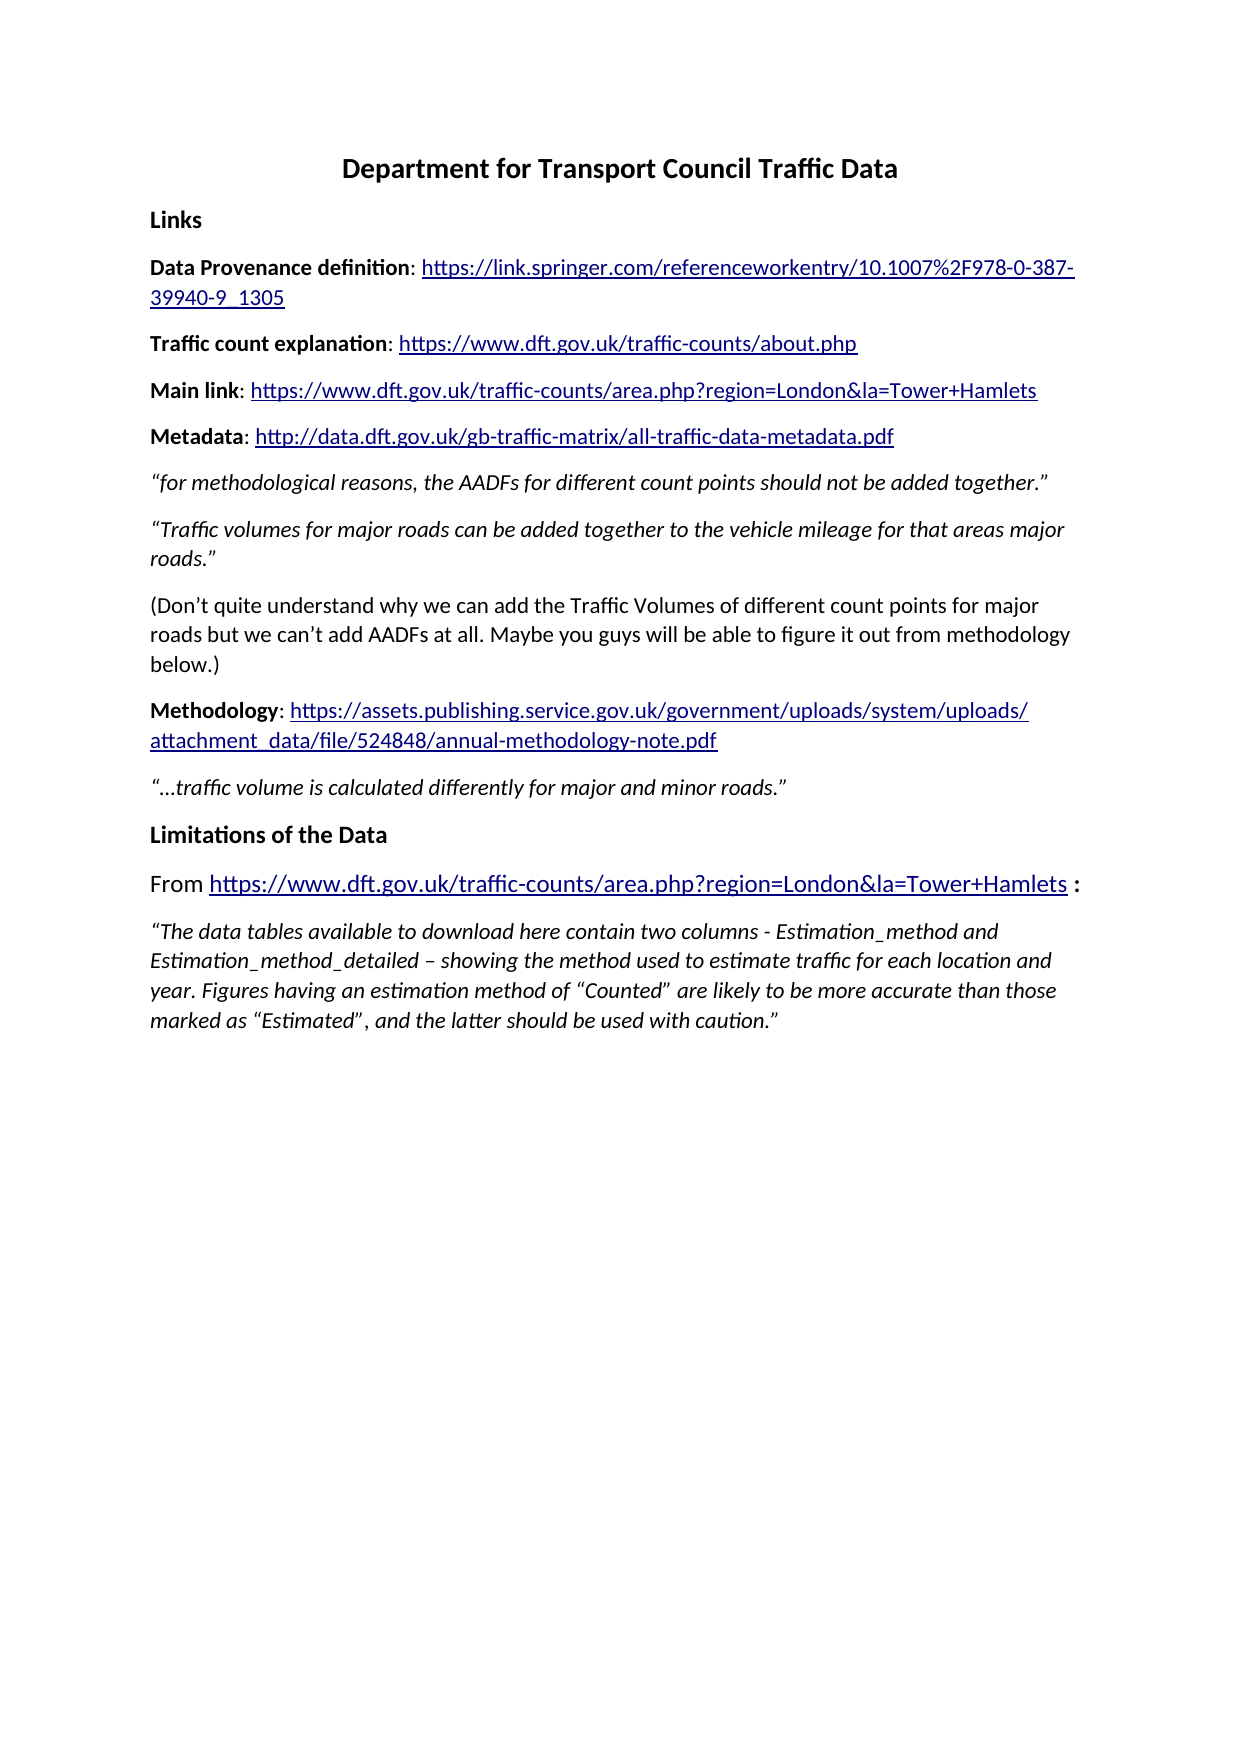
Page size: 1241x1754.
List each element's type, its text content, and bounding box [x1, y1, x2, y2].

text (Don’t quite understand why we can add the Traffic Volumes of different count points for major roads but we can’t add AADFs at all. Maybe you guys will be able to figure it out from methodology below.) [150, 591, 1090, 678]
text “The data tables available to download here contain two columns - Estimation_method and Estimation_method_detailed – showing the method used to estimate traffic for each location and year. Figures having an estimation method of “Counted” are likely to be more accurate than those marked as “Estimated”, and the latter should be used with caution.” [150, 917, 1090, 1034]
text Data Provenance definition: https://link.springer.com/referenceworkentry/10.1007%2F978-0-387-39940-9_1305 [150, 253, 1090, 311]
text Main link: https://www.dft.gov.uk/traffic-counts/area.php?region=London&la=Tower+Hamlets [150, 376, 1090, 404]
text Traffic count explanation: https://www.dft.gov.uk/traffic-counts/about.php [150, 329, 1090, 357]
text Limitations of the Data [150, 819, 1090, 849]
text Methodology: https://assets.publishing.service.gov.uk/government/uploads/system/uploads/attachment_data/file/524848/annual-methodology-note.pdf [150, 697, 1090, 754]
text “for methodological reasons, the AADFs for different count points should not be added together.” [150, 468, 1090, 496]
text “Traffic volumes for major roads can be added together to the vehicle mileage for that areas major roads.” [150, 515, 1090, 572]
text “…traffic volume is calculated differently for major and minor roads.” [150, 773, 1090, 801]
text From https://www.dft.gov.uk/traffic-counts/area.php?region=London&la=Tower+Hamlets : [150, 868, 1090, 898]
text Metadata: http://data.dft.gov.uk/gb-traffic-matrix/all-traffic-data-metadata.pdf [150, 422, 1090, 450]
text Department for Transport Council Traffic Data [150, 150, 1090, 186]
text Links [150, 204, 1090, 235]
